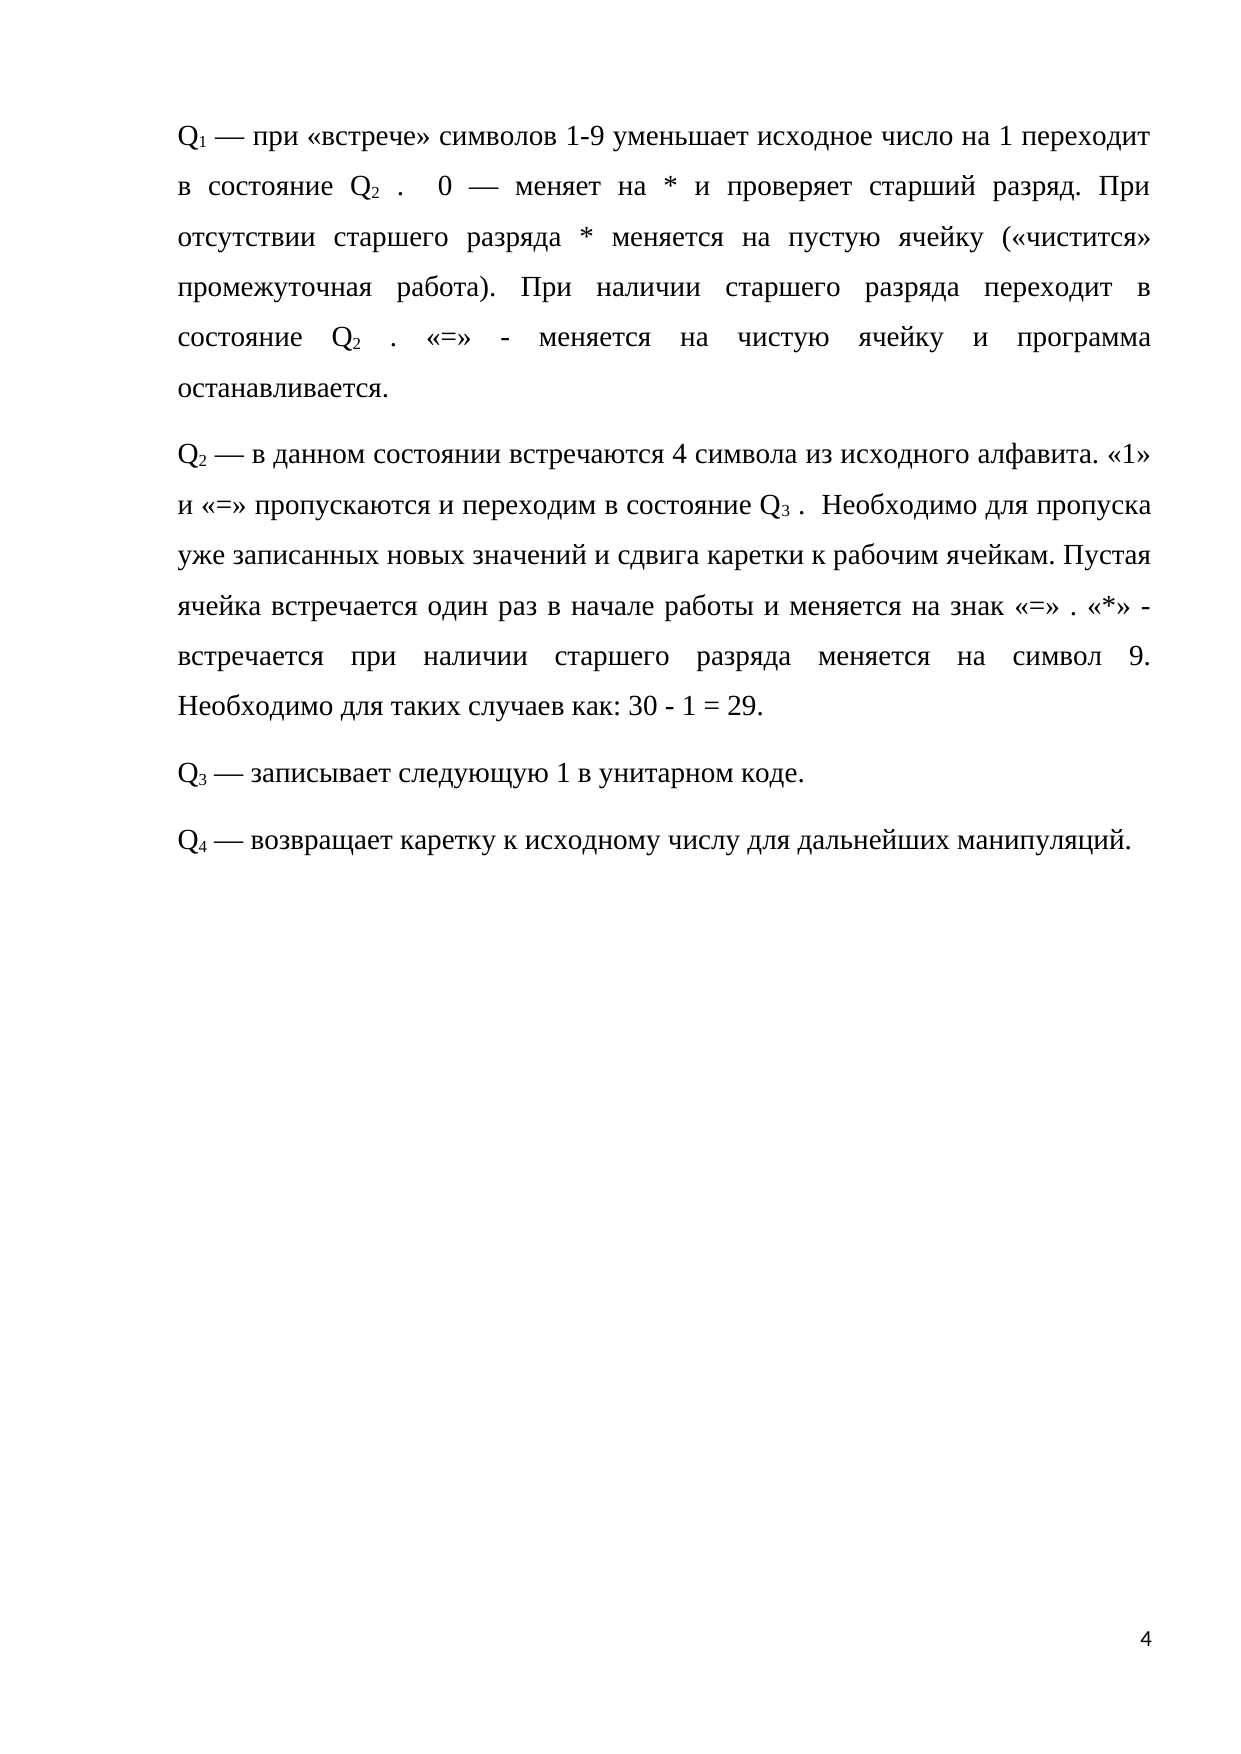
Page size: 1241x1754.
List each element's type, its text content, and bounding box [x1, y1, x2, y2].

text Q3 — записывает следующую 1 в унитарном коде. [177, 755, 1152, 789]
text Q2 — в данном состоянии встречаются 4 символа из исходного алфавита. «1» и «=» пропускаются и переходим в состояние Q3 . Необходимо для пропуска уже записанных новых значений и сдвига каретки к рабочим ячейкам. Пустая ячейка встречается один раз в начале работы и меняется на знак «=» . «*» - встречается при наличии старшего разряда меняется на символ 9. Необходимо для таких случаев как: 30 - 1 = 29. [177, 437, 1152, 722]
text Q1 — при «встрече» символов 1-9 уменьшает исходное число на 1 переходит в состояние Q2 . 0 — меняет на * и проверяет старший разряд. При отсутствии старшего разряда * меняется на пустую ячейку («чистится» промежуточная работа). При наличии старшего разряда переходит в состояние Q2 . «=» - меняется на чистую ячейку и программа останавливается. [177, 118, 1152, 403]
text Q4 — возвращает каретку к исходному числу для дальнейших манипуляций. [177, 822, 1152, 856]
